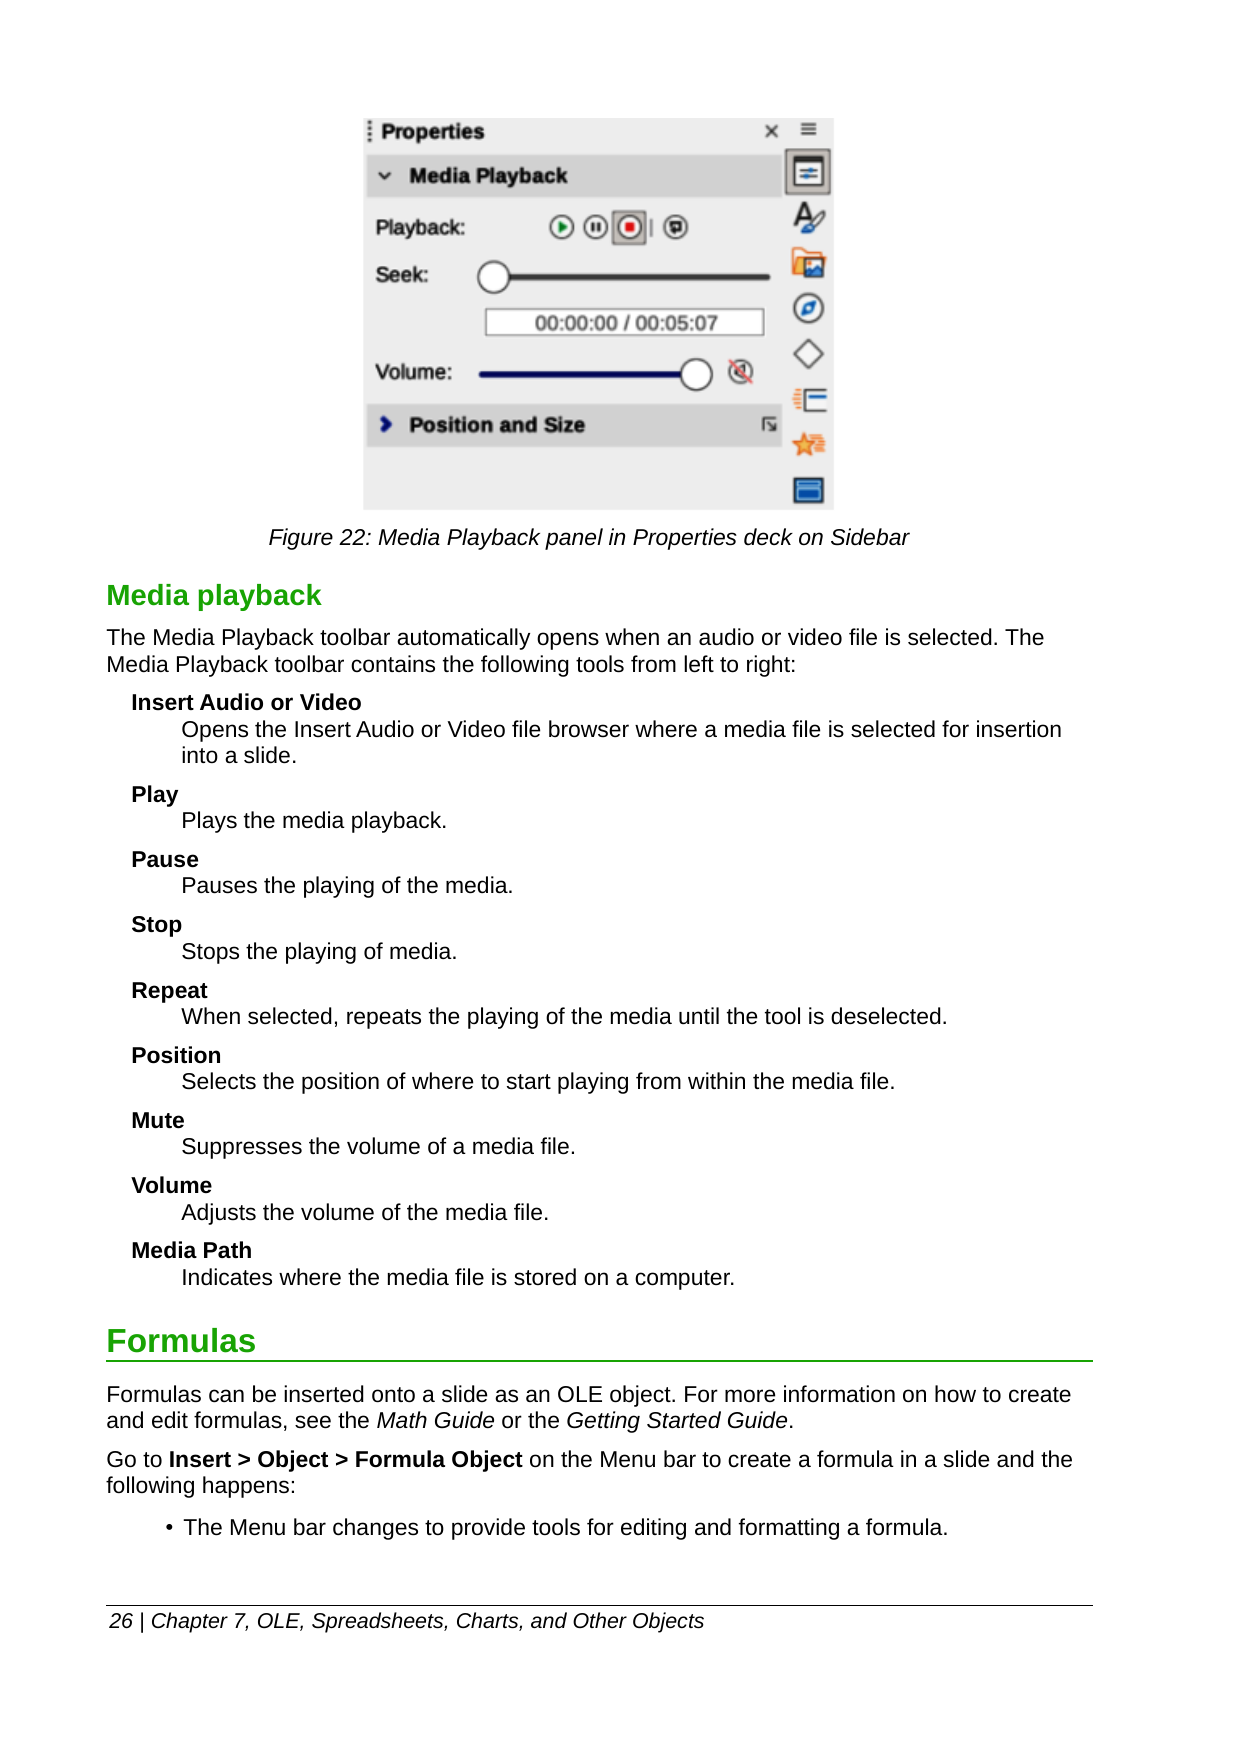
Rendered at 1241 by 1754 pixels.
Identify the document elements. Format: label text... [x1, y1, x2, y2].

text Selects the position of where to start playing from within the media file. [181, 1068, 1093, 1094]
text Volume [131, 1172, 1093, 1198]
text The Media Playback toolbar automatically opens when an audio or video file is selected. The Media Playback toolbar contains the following tools from left to right: [106, 624, 1093, 677]
text Mute [131, 1107, 1093, 1133]
text Pauses the playing of the media. [181, 872, 1093, 899]
list The Menu bar changes to provide tools for editing and formatting a formula. [162, 1511, 1093, 1543]
text Adjusts the volume of the media file. [181, 1198, 1093, 1225]
text Go to Insert > Object > Formula Object on the Menu bar to create a formula in a slide and the following happens: [106, 1446, 1093, 1498]
text Plays the media playback. [181, 807, 1093, 834]
text Pause [131, 846, 1093, 872]
text Repeat [131, 977, 1093, 1003]
text Stop [131, 911, 1093, 938]
text Figure 22: Media Playback panel in Properties deck on Sidebar [268, 524, 931, 550]
text Play [131, 781, 1093, 807]
text Media Path [131, 1237, 1093, 1264]
text Suppresses the volume of a media file. [181, 1133, 1093, 1160]
subtitle Media playback [106, 578, 1093, 612]
text Indicates where the media file is stored on a computer. [181, 1264, 1093, 1290]
subtitle Formulas [106, 1321, 1093, 1360]
text Formulas can be inserted onto a slide as an OLE object. For more information on how to create and edit formulas, see the Math Guide or the Getting Started Guide. [106, 1381, 1093, 1433]
text Position [131, 1042, 1093, 1068]
text Stops the playing of media. [181, 938, 1093, 964]
text Insert Audio or Video [131, 689, 1093, 716]
picture [363, 118, 836, 512]
text Opens the Insert Audio or Video file browser where a media file is selected for insertion into a slide. [181, 716, 1093, 768]
text When selected, repeats the playing of the media until the tool is deselected. [181, 1003, 1093, 1029]
